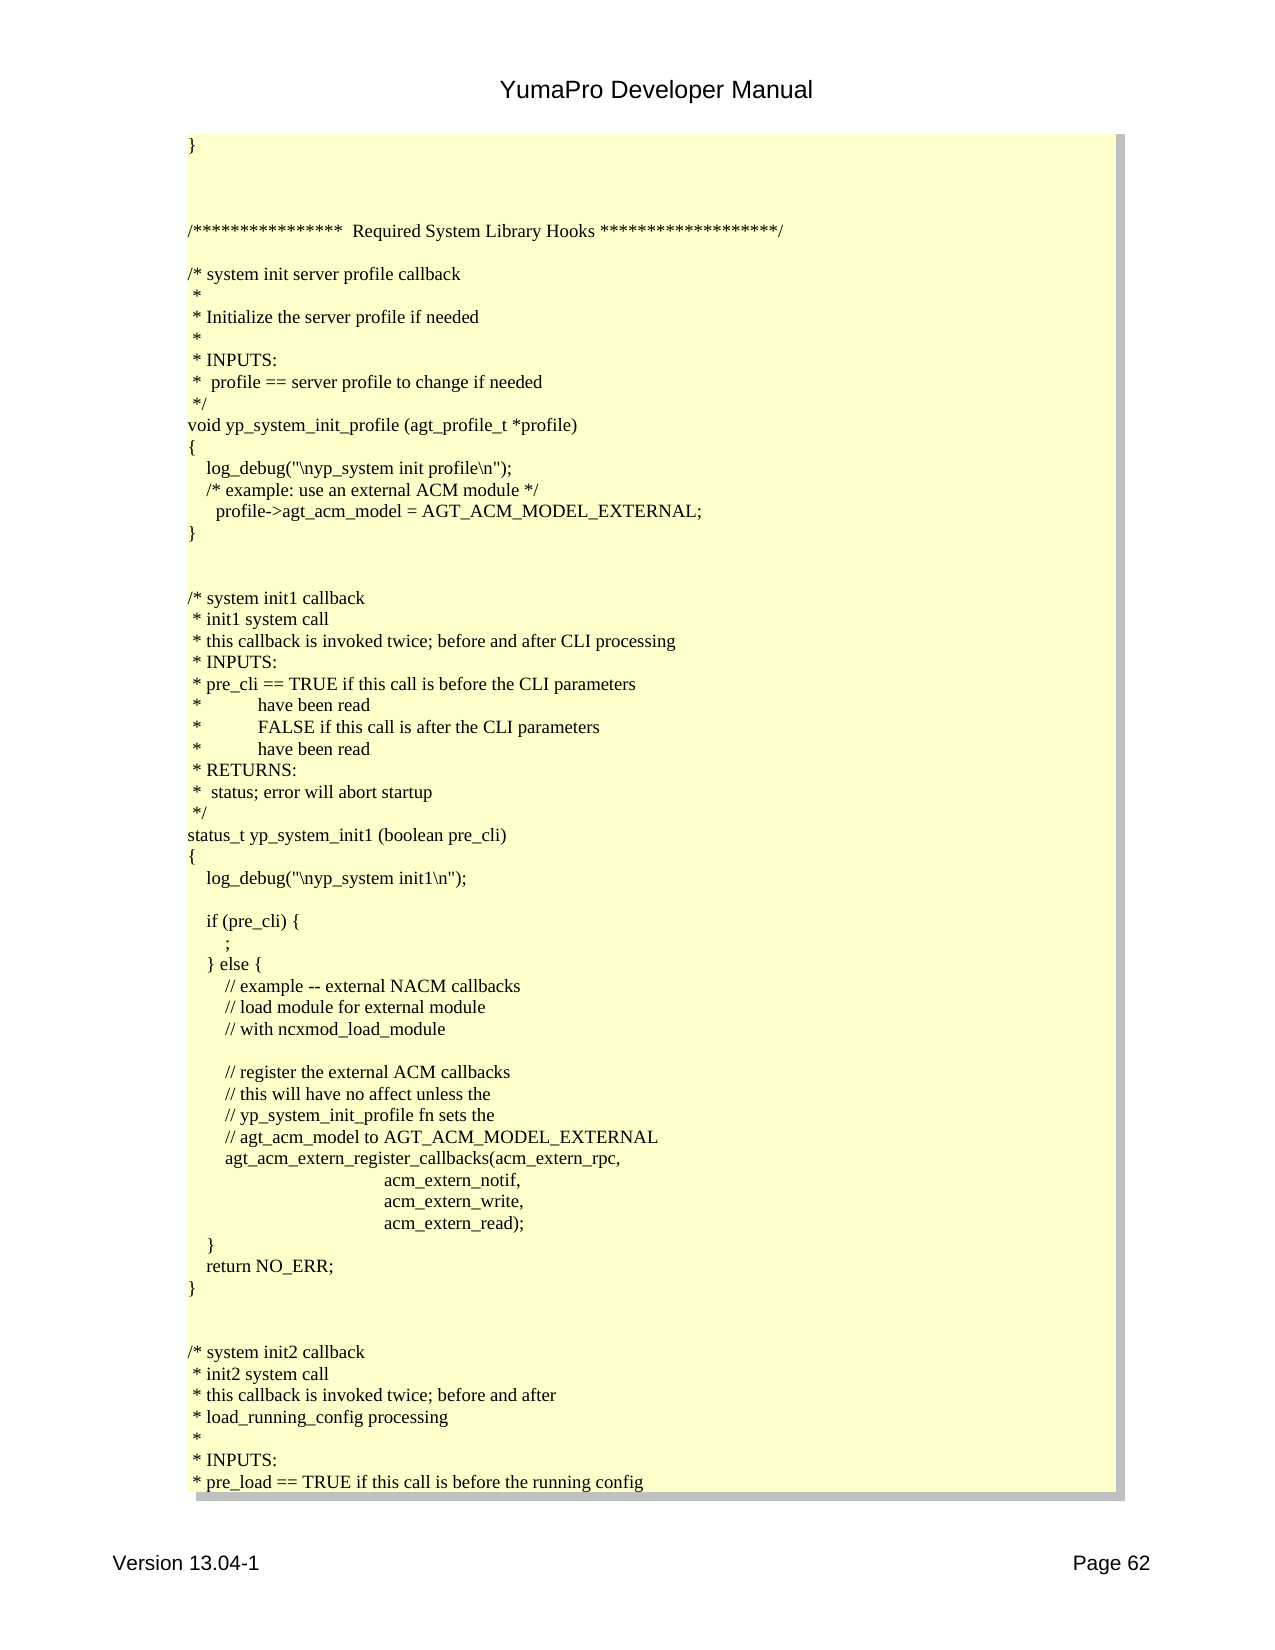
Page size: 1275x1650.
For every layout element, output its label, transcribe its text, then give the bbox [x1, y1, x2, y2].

text * have been read [187, 694, 1116, 716]
text status_t yp_system_init1 (boolean pre_cli) [187, 824, 1116, 845]
text /* system init server profile callback [187, 263, 1116, 285]
text void yp_system_init_profile (agt_profile_t *profile) [187, 414, 1116, 436]
text * Initialize the server profile if needed [187, 306, 1116, 328]
text /* system init2 callback [187, 1341, 1116, 1363]
text * load_running_config processing [187, 1406, 1116, 1427]
text // this will have no affect unless the [187, 1082, 1116, 1104]
text /**************** Required System Library Hooks *******************/ [187, 220, 1116, 242]
text } [187, 522, 1116, 543]
text */ [187, 802, 1116, 824]
text acm_extern_read); [187, 1212, 1116, 1233]
text * init1 system call [187, 608, 1116, 630]
text acm_extern_write, [187, 1190, 1116, 1212]
text * [187, 1427, 1116, 1449]
text { [187, 436, 1116, 457]
text /* example: use an external ACM module */ [187, 479, 1116, 500]
text } [187, 134, 1116, 155]
text * [187, 328, 1116, 349]
text agt_acm_extern_register_callbacks(acm_extern_rpc, [187, 1147, 1116, 1169]
text * INPUTS: [187, 651, 1116, 673]
text * INPUTS: [187, 349, 1116, 371]
text return NO_ERR; [187, 1255, 1116, 1277]
text * have been read [187, 737, 1116, 759]
text * this callback is invoked twice; before and after CLI processing [187, 630, 1116, 651]
text // agt_acm_model to AGT_ACM_MODEL_EXTERNAL [187, 1126, 1116, 1147]
text // register the external ACM callbacks [187, 1061, 1116, 1082]
text ; [187, 932, 1116, 953]
text log_debug("\nyp_system init profile\n"); [187, 457, 1116, 479]
text * RETURNS: [187, 759, 1116, 781]
text * FALSE if this call is after the CLI parameters [187, 716, 1116, 737]
text * profile == server profile to change if needed [187, 371, 1116, 392]
text /* system init1 callback [187, 587, 1116, 608]
text } [187, 1277, 1116, 1298]
text } else { [187, 953, 1116, 975]
text * init2 system call [187, 1363, 1116, 1384]
text // example -- external NACM callbacks [187, 975, 1116, 996]
text // load module for external module [187, 996, 1116, 1018]
text * status; error will abort startup [187, 781, 1116, 802]
text // yp_system_init_profile fn sets the [187, 1104, 1116, 1126]
text * [187, 285, 1116, 306]
text * INPUTS: [187, 1449, 1116, 1471]
text { [187, 845, 1116, 867]
text } [187, 1233, 1116, 1255]
text if (pre_cli) { [187, 910, 1116, 932]
text profile->agt_acm_model = AGT_ACM_MODEL_EXTERNAL; [187, 500, 1116, 522]
text * this callback is invoked twice; before and after [187, 1384, 1116, 1406]
text acm_extern_notif, [187, 1169, 1116, 1190]
text * pre_load == TRUE if this call is before the running config [187, 1471, 1116, 1492]
text * pre_cli == TRUE if this call is before the CLI parameters [187, 673, 1116, 694]
text log_debug("\nyp_system init1\n"); [187, 867, 1116, 888]
text // with ncxmod_load_module [187, 1018, 1116, 1039]
text */ [187, 392, 1116, 414]
